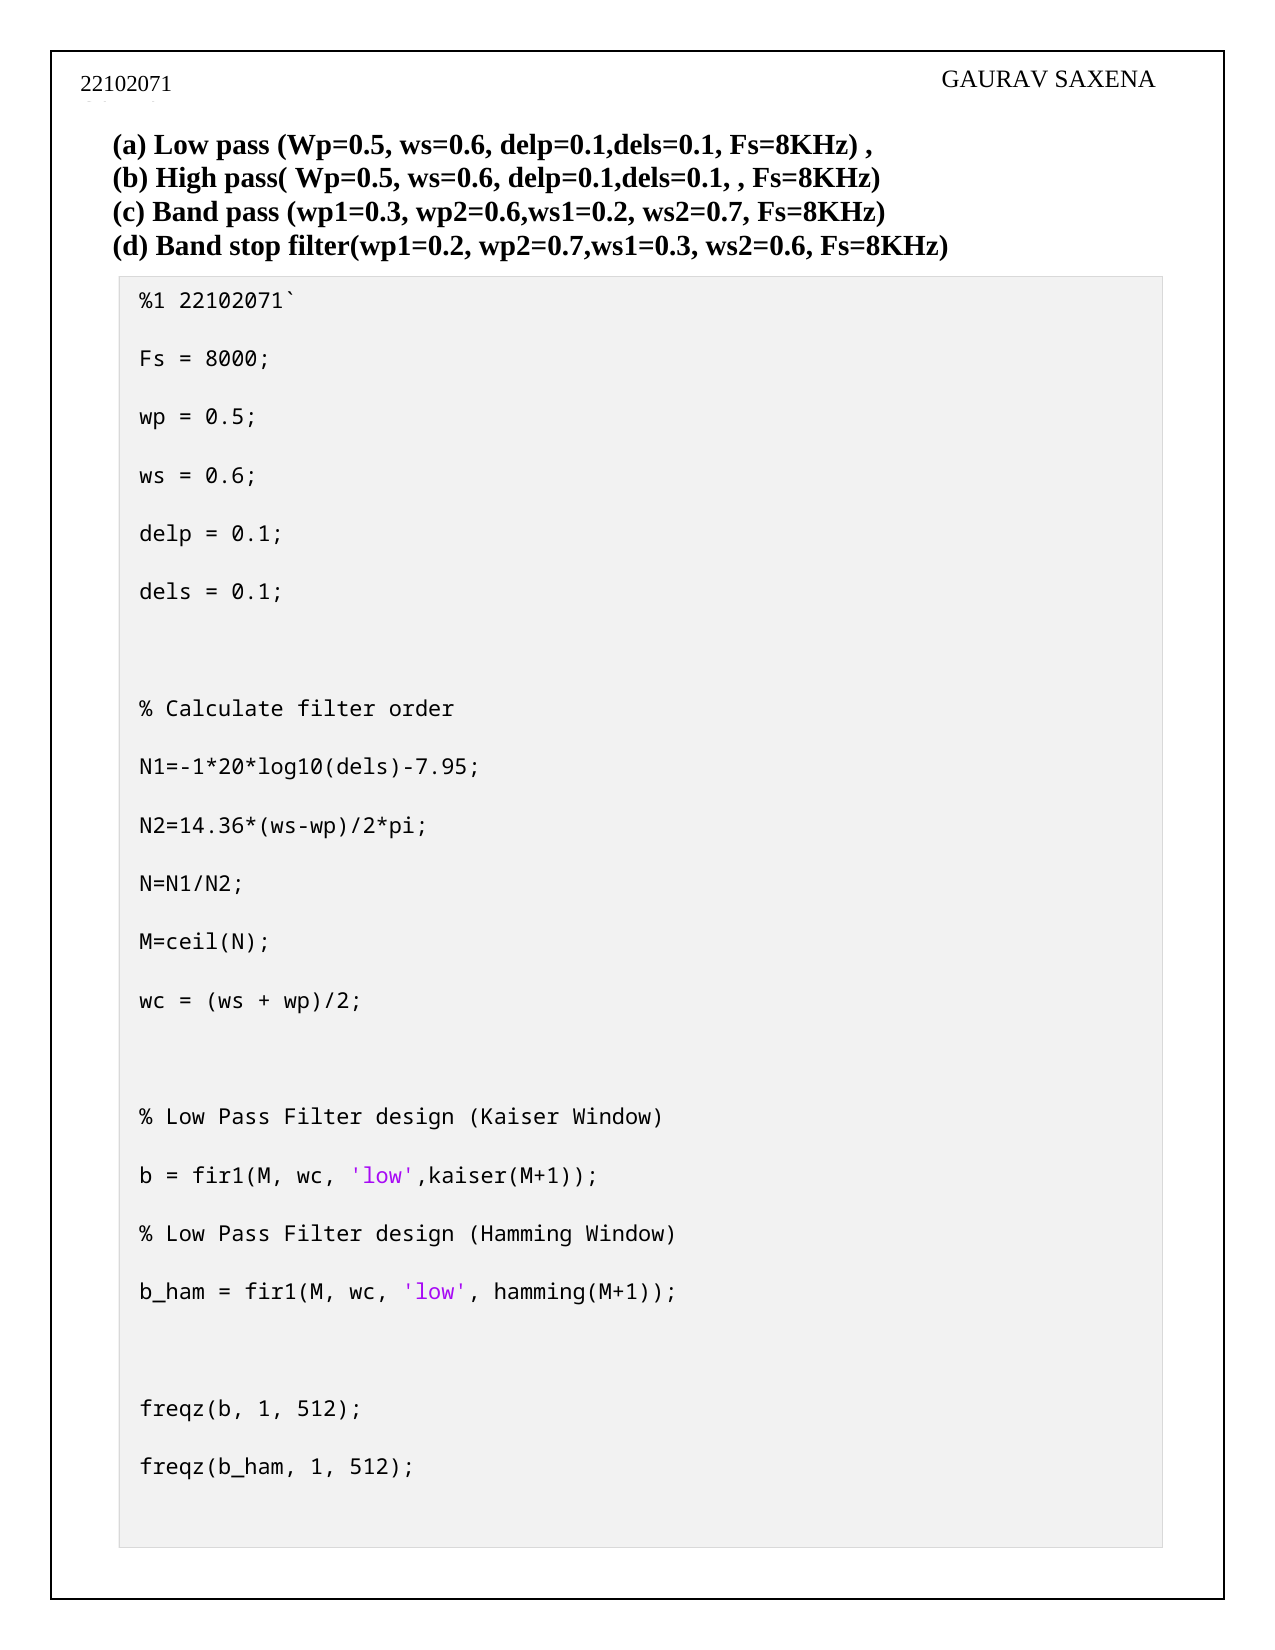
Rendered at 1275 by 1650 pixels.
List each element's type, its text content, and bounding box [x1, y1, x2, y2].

text N=N1/N2; [120, 859, 1162, 897]
text wp = 0.5; [120, 392, 1162, 431]
text delp = 0.1; [120, 509, 1162, 547]
text % Calculate filter order [120, 684, 1162, 722]
text (d) Band stop filter(wp1=0.2, wp2=0.7,ws1=0.3, ws2=0.6, Fs=8KHz) [112, 228, 1162, 261]
text N2=14.36*(ws-wp)/2*pi; [120, 801, 1162, 839]
text %1 22102071` [120, 277, 1162, 314]
text ws = 0.6; [120, 451, 1162, 489]
text % Low Pass Filter design (Kaiser Window) [120, 1092, 1162, 1131]
text wc = (ws + wp)/2; [120, 976, 1162, 1014]
text freqz(b, 1, 512); [120, 1384, 1162, 1422]
text Fs = 8000; [120, 334, 1162, 372]
text b = fir1(M, wc, 'low',kaiser(M+1)); [120, 1151, 1162, 1189]
text (b) High pass( Wp=0.5, ws=0.6, delp=0.1,dels=0.1, , Fs=8KHz) [112, 161, 1162, 194]
text N1=-1*20*log10(dels)-7.95; [120, 742, 1162, 781]
text (a) Low pass (Wp=0.5, ws=0.6, delp=0.1,dels=0.1, Fs=8KHz) , [112, 127, 1162, 161]
text M=ceil(N); [120, 917, 1162, 956]
text freqz(b_ham, 1, 512); [120, 1442, 1162, 1481]
text % Low Pass Filter design (Hamming Window) [120, 1209, 1162, 1247]
text b_ham = fir1(M, wc, 'low', hamming(M+1)); [120, 1267, 1162, 1306]
text dels = 0.1; [120, 567, 1162, 606]
text (c) Band pass (wp1=0.3, wp2=0.6,ws1=0.2, ws2=0.7, Fs=8KHz) [112, 194, 1162, 228]
